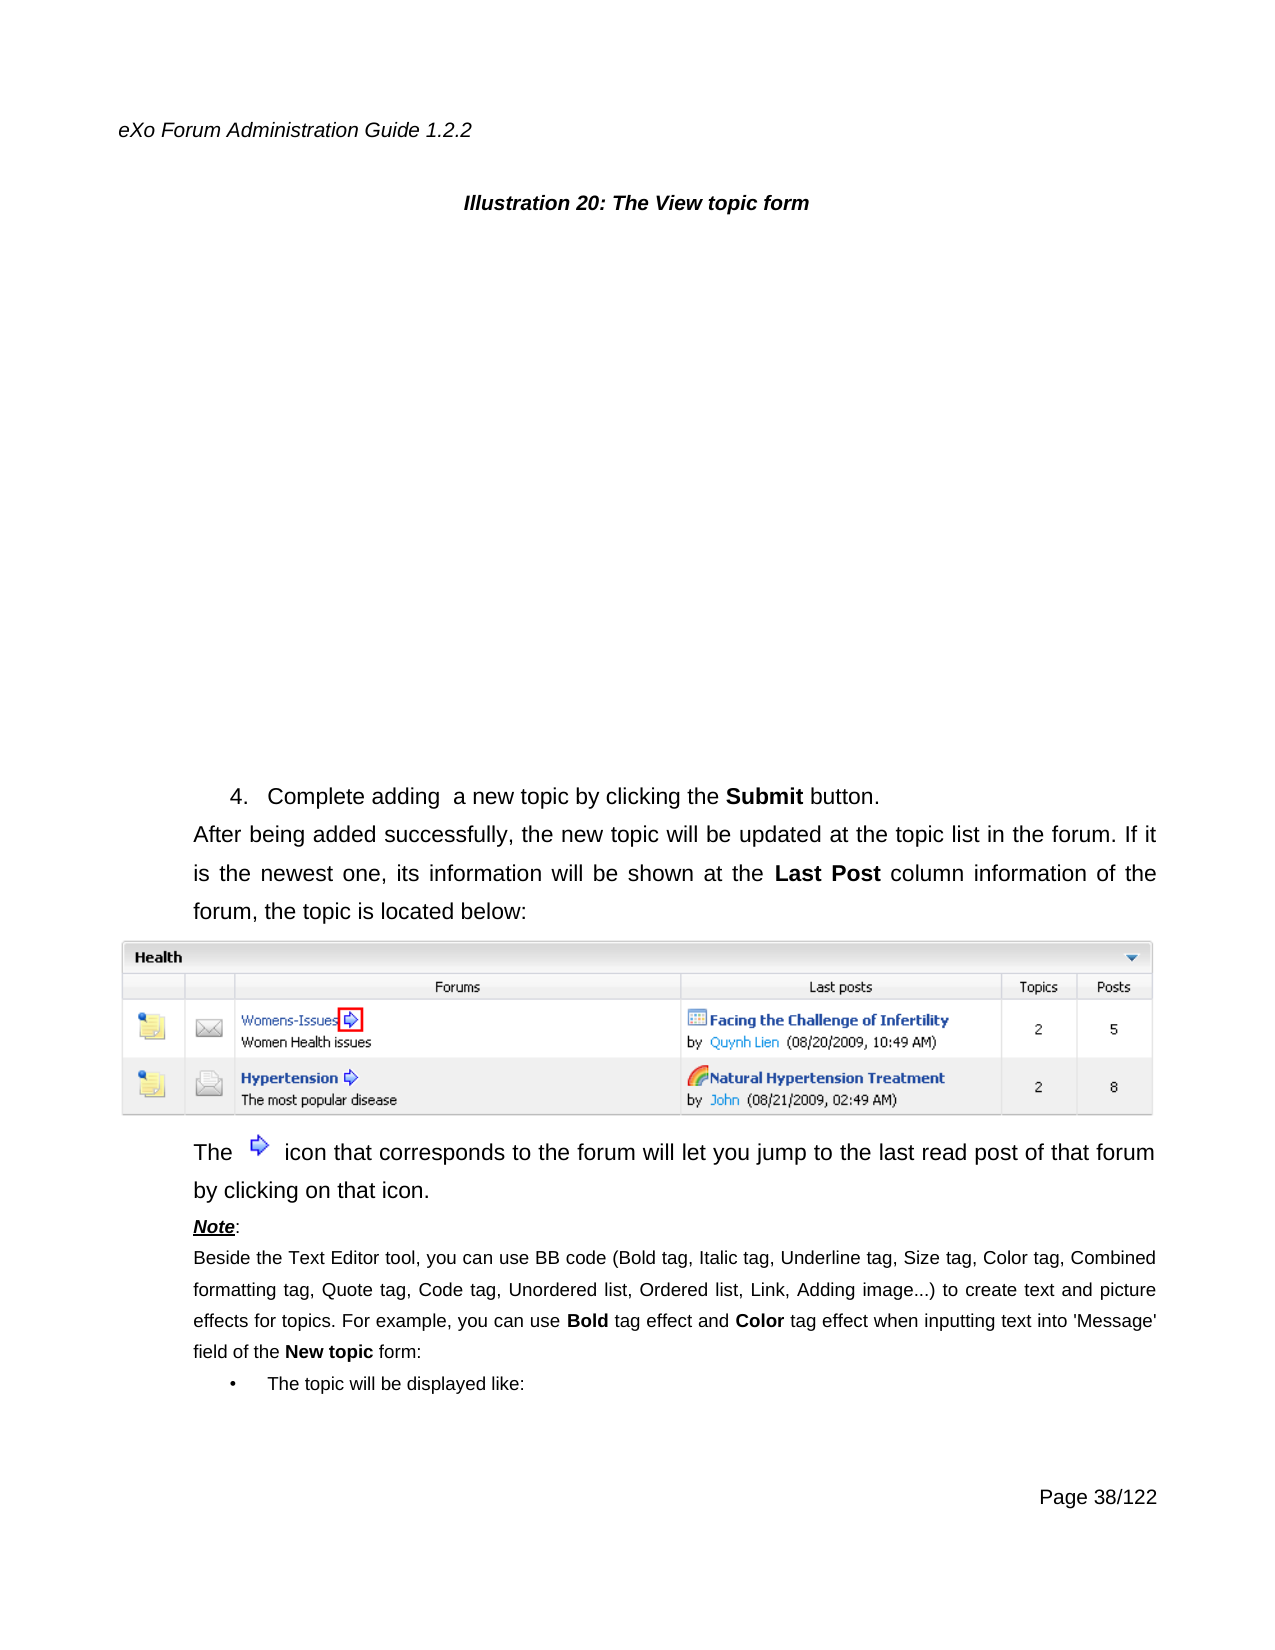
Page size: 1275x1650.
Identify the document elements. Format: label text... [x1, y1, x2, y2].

list After being added successfully, the new topic will be updated at the topic list in the forum. If it is the newest one, its information will be shown at the Last Post column information of the forum, the topic is located below: [156, 822, 1157, 925]
list The topic will be displayed like: [229, 1373, 1157, 1394]
list [118, 171, 1157, 192]
list Complete adding a new topic by clicking the Submit button. [118, 215, 1157, 809]
list The icon that corresponds to the forum will let you jump to the last read post of that forum by clicking on that icon. [156, 1118, 1157, 1203]
list Note: [156, 1216, 1157, 1237]
list Beside the Text Editor tool, you can use BB code (Bold tag, Italic tag, Underline tag, Size tag, Color tag, Combined formatting tag, Quote tag, Code tag, Unordered list, Ordered list, Link, Adding image...) to create text and picture effects for topics. For example, you can use Bold tag effect and Color tag effect when inputting text into 'Message' field of the New topic form: [156, 1248, 1157, 1363]
picture [118, 937, 1157, 1118]
picture [246, 1130, 271, 1161]
list Illustration 20: The View topic form [118, 192, 1157, 215]
